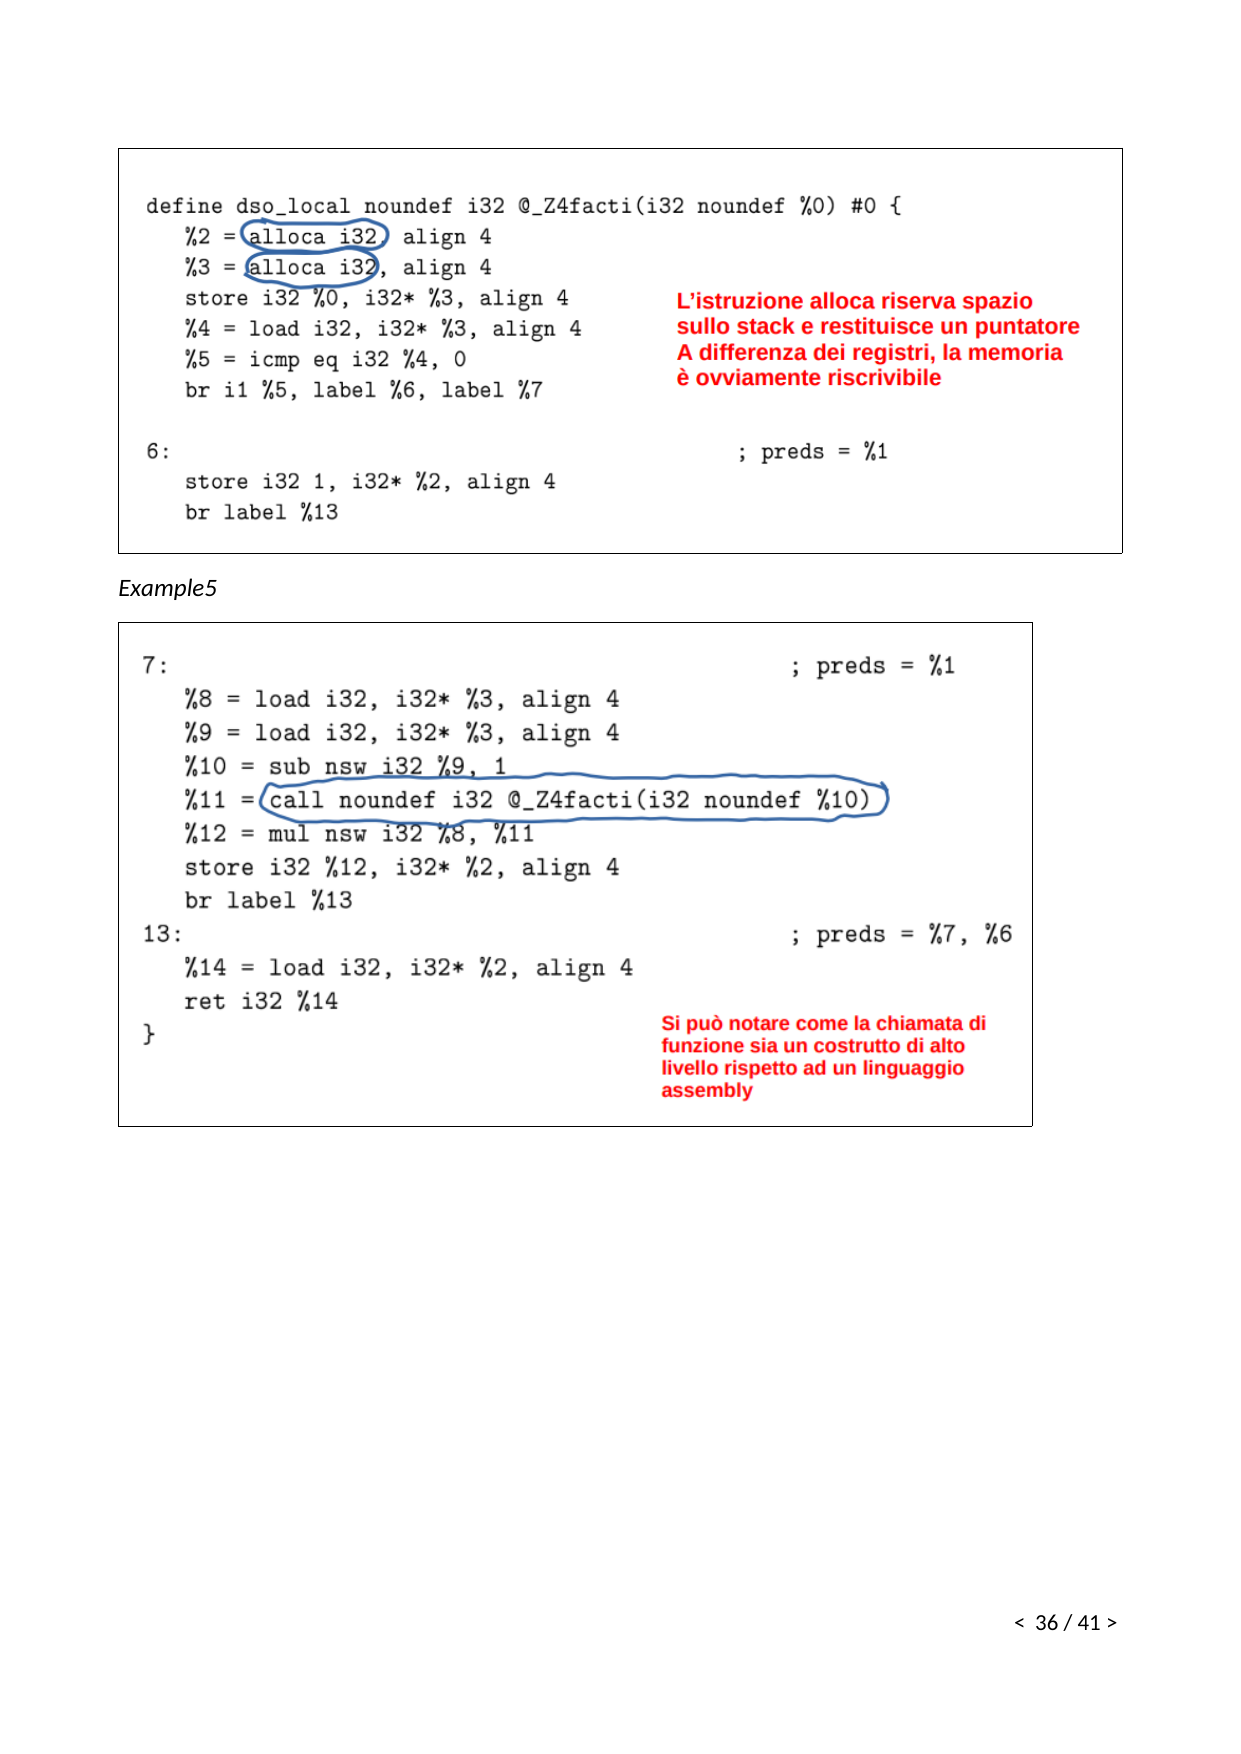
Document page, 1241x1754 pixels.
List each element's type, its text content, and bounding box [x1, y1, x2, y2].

picture [121, 150, 1119, 551]
text Example5 [118, 572, 1122, 603]
picture [121, 625, 1029, 1123]
